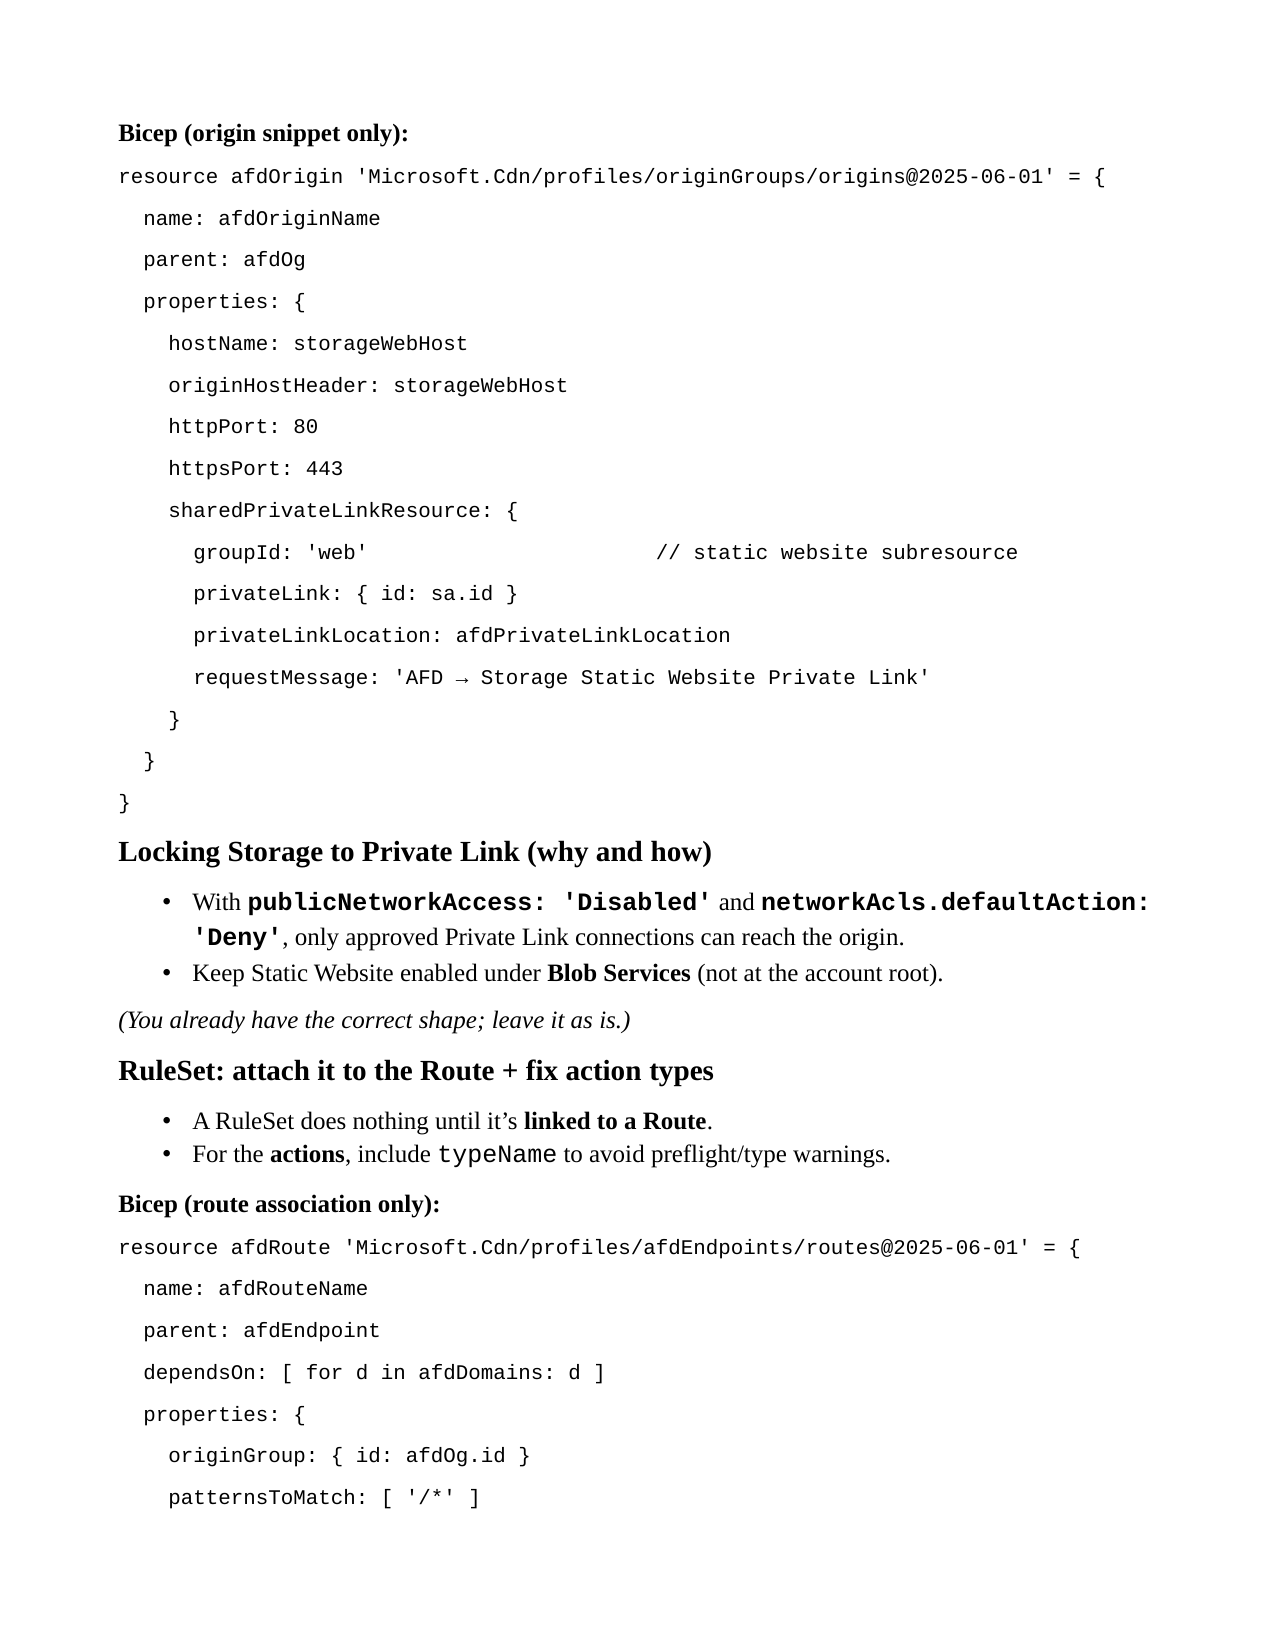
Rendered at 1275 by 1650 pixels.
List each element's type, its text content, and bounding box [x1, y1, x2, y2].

text sharedPrivateLinkResource: { [118, 500, 1157, 523]
list With publicNetworkAccess: 'Disabled' and networkAcls.defaultAction: 'Deny', only approved Private Link connections can reach the origin. [162, 887, 1157, 953]
text } [118, 792, 1157, 816]
text groupId: 'web' // static website subresource [118, 542, 1157, 565]
list Keep Static Website enabled under Blob Services (not at the account root). [162, 958, 1157, 986]
text name: afdRouteName [118, 1278, 1157, 1302]
text name: afdOriginName [118, 207, 1157, 231]
text patternsToMatch: [ '/*' ] [118, 1487, 1157, 1511]
text properties: { [118, 1404, 1157, 1427]
subtitle Locking Storage to Private Link (why and how) [118, 834, 1157, 868]
text originGroup: { id: afdOg.id } [118, 1446, 1157, 1469]
text resource afdRoute 'Microsoft.Cdn/profiles/afdEndpoints/routes@2025-06-01' = { [118, 1237, 1157, 1260]
text httpsPort: 443 [118, 458, 1157, 482]
text privateLink: { id: sa.id } [118, 583, 1157, 607]
text hostName: storageWebHost [118, 333, 1157, 356]
text parent: afdOg [118, 249, 1157, 273]
subtitle RuleSet: attach it to the Route + fix action types [118, 1053, 1157, 1086]
text } [118, 709, 1157, 732]
text } [118, 751, 1157, 774]
text Bicep (route association only): [118, 1189, 1157, 1218]
text (You already have the correct shape; leave it as is.) [118, 1005, 1157, 1034]
text dependsOn: [ for d in afdDomains: d ] [118, 1362, 1157, 1386]
text privateLinkLocation: afdPrivateLinkLocation [118, 625, 1157, 649]
text Bicep (origin snippet only): [118, 118, 1157, 147]
text httpPort: 80 [118, 416, 1157, 440]
text requestMessage: 'AFD → Storage Static Website Private Link' [118, 667, 1157, 691]
text originHostHeader: storageWebHost [118, 374, 1157, 398]
list For the actions, include typeName to avoid preflight/type warnings. [162, 1139, 1157, 1170]
text parent: afdEndpoint [118, 1320, 1157, 1344]
text resource afdOrigin 'Microsoft.Cdn/profiles/originGroups/origins@2025-06-01' = { [118, 166, 1157, 189]
list A RuleSet does nothing until it’s linked to a Route. [162, 1106, 1157, 1135]
text properties: { [118, 291, 1157, 315]
